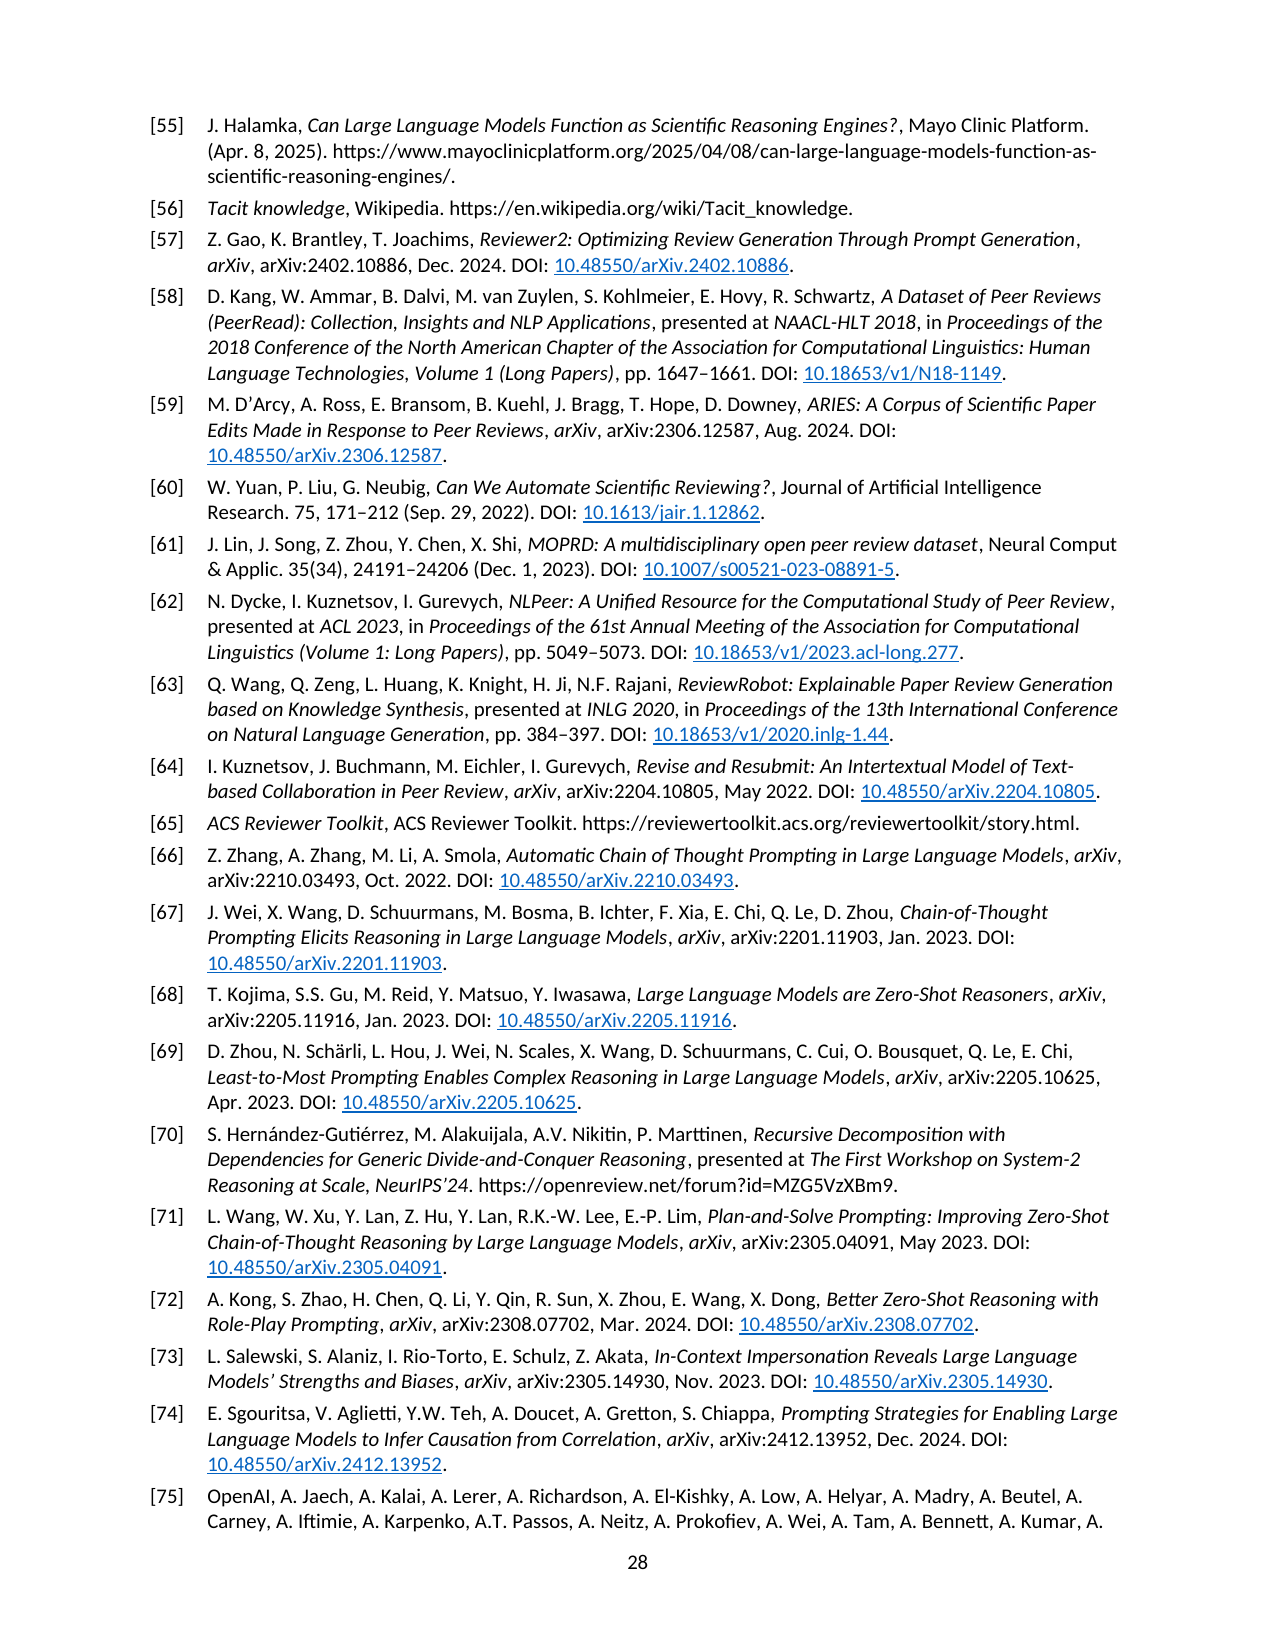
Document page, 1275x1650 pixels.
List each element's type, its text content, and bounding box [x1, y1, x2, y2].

subtitle [59] M. D’Arcy, A. Ross, E. Bransom, B. Kuehl, J. Bragg, T. Hope, D. Downey, ARIES: A Corpus of Scientific Paper Edits Made in Response to Peer Reviews, arXiv, arXiv:2306.12587, Aug. 2024. DOI: 10.48550/arXiv.2306.12587. [150, 392, 1125, 468]
subtitle [56] Tacit knowledge, Wikipedia. https://en.wikipedia.org/wiki/Tacit_knowledge. [150, 195, 1125, 220]
subtitle [57] Z. Gao, K. Brantley, T. Joachims, Reviewer2: Optimizing Review Generation Through Prompt Generation, arXiv, arXiv:2402.10886, Dec. 2024. DOI: 10.48550/arXiv.2402.10886. [150, 227, 1125, 277]
subtitle [64] I. Kuznetsov, J. Buchmann, M. Eichler, I. Gurevych, Revise and Resubmit: An Intertextual Model of Text-based Collaboration in Peer Review, arXiv, arXiv:2204.10805, May 2022. DOI: 10.48550/arXiv.2204.10805. [150, 753, 1125, 804]
subtitle [67] J. Wei, X. Wang, D. Schuurmans, M. Bosma, B. Ichter, F. Xia, E. Chi, Q. Le, D. Zhou, Chain-of-Thought Prompting Elicits Reasoning in Large Language Models, arXiv, arXiv:2201.11903, Jan. 2023. DOI: 10.48550/arXiv.2201.11903. [150, 899, 1125, 975]
subtitle [66] Z. Zhang, A. Zhang, M. Li, A. Smola, Automatic Chain of Thought Prompting in Large Language Models, arXiv, arXiv:2210.03493, Oct. 2022. DOI: 10.48550/arXiv.2210.03493. [150, 842, 1125, 893]
subtitle [55] J. Halamka, Can Large Language Models Function as Scientific Reasoning Engines?, Mayo Clinic Platform. (Apr. 8, 2025). https://www.mayoclinicplatform.org/2025/04/08/can-large-language-models-function-as-scientific-reasoning-engines/. [150, 112, 1125, 189]
subtitle [58] D. Kang, W. Ammar, B. Dalvi, M. van Zuylen, S. Kohlmeier, E. Hovy, R. Schwartz, A Dataset of Peer Reviews (PeerRead): Collection, Insights and NLP Applications, presented at NAACL-HLT 2018, in Proceedings of the 2018 Conference of the North American Chapter of the Association for Computational Linguistics: Human Language Technologies, Volume 1 (Long Papers), pp. 1647–1661. DOI: 10.18653/v1/N18-1149. [150, 284, 1125, 385]
subtitle [60] W. Yuan, P. Liu, G. Neubig, Can We Automate Scientific Reviewing?, Journal of Artificial Intelligence Research. 75, 171–212 (Sep. 29, 2022). DOI: 10.1613/jair.1.12862. [150, 474, 1125, 525]
subtitle [63] Q. Wang, Q. Zeng, L. Huang, K. Knight, H. Ji, N.F. Rajani, ReviewRobot: Explainable Paper Review Generation based on Knowledge Synthesis, presented at INLG 2020, in Proceedings of the 13th International Conference on Natural Language Generation, pp. 384–397. DOI: 10.18653/v1/2020.inlg-1.44. [150, 671, 1125, 747]
subtitle [74] E. Sgouritsa, V. Aglietti, Y.W. Teh, A. Doucet, A. Gretton, S. Chiappa, Prompting Strategies for Enabling Large Language Models to Infer Causation from Correlation, arXiv, arXiv:2412.13952, Dec. 2024. DOI: 10.48550/arXiv.2412.13952. [150, 1400, 1125, 1477]
subtitle [61] J. Lin, J. Song, Z. Zhou, Y. Chen, X. Shi, MOPRD: A multidisciplinary open peer review dataset, Neural Comput & Applic. 35(34), 24191–24206 (Dec. 1, 2023). DOI: 10.1007/s00521-023-08891-5. [150, 531, 1125, 582]
subtitle [65] ACS Reviewer Toolkit, ACS Reviewer Toolkit. https://reviewertoolkit.acs.org/reviewertoolkit/story.html. [150, 810, 1125, 836]
subtitle [75] OpenAI, A. Jaech, A. Kalai, A. Lerer, A. Richardson, A. El-Kishky, A. Low, A. Helyar, A. Madry, A. Beutel, A. Carney, A. Iftimie, A. Karpenko, A.T. Passos, A. Neitz, A. Prokofiev, A. Wei, A. Tam, A. Bennett, A. Kumar, A. [150, 1483, 1125, 1534]
subtitle [73] L. Salewski, S. Alaniz, I. Rio-Torto, E. Schulz, Z. Akata, In-Context Impersonation Reveals Large Language Models’ Strengths and Biases, arXiv, arXiv:2305.14930, Nov. 2023. DOI: 10.48550/arXiv.2305.14930. [150, 1343, 1125, 1394]
subtitle [70] S. Hernández-Gutiérrez, M. Alakuijala, A.V. Nikitin, P. Marttinen, Recursive Decomposition with Dependencies for Generic Divide-and-Conquer Reasoning, presented at The First Workshop on System-2 Reasoning at Scale, NeurIPS’24. https://openreview.net/forum?id=MZG5VzXBm9. [150, 1121, 1125, 1197]
subtitle [68] T. Kojima, S.S. Gu, M. Reid, Y. Matsuo, Y. Iwasawa, Large Language Models are Zero-Shot Reasoners, arXiv, arXiv:2205.11916, Jan. 2023. DOI: 10.48550/arXiv.2205.11916. [150, 982, 1125, 1032]
subtitle [62] N. Dycke, I. Kuznetsov, I. Gurevych, NLPeer: A Unified Resource for the Computational Study of Peer Review, presented at ACL 2023, in Proceedings of the 61st Annual Meeting of the Association for Computational Linguistics (Volume 1: Long Papers), pp. 5049–5073. DOI: 10.18653/v1/2023.acl-long.277. [150, 588, 1125, 664]
subtitle [71] L. Wang, W. Xu, Y. Lan, Z. Hu, Y. Lan, R.K.-W. Lee, E.-P. Lim, Plan-and-Solve Prompting: Improving Zero-Shot Chain-of-Thought Reasoning by Large Language Models, arXiv, arXiv:2305.04091, May 2023. DOI: 10.48550/arXiv.2305.04091. [150, 1204, 1125, 1280]
subtitle [72] A. Kong, S. Zhao, H. Chen, Q. Li, Y. Qin, R. Sun, X. Zhou, E. Wang, X. Dong, Better Zero-Shot Reasoning with Role-Play Prompting, arXiv, arXiv:2308.07702, Mar. 2024. DOI: 10.48550/arXiv.2308.07702. [150, 1286, 1125, 1337]
subtitle [69] D. Zhou, N. Schärli, L. Hou, J. Wei, N. Scales, X. Wang, D. Schuurmans, C. Cui, O. Bousquet, Q. Le, E. Chi, Least-to-Most Prompting Enables Complex Reasoning in Large Language Models, arXiv, arXiv:2205.10625, Apr. 2023. DOI: 10.48550/arXiv.2205.10625. [150, 1039, 1125, 1115]
